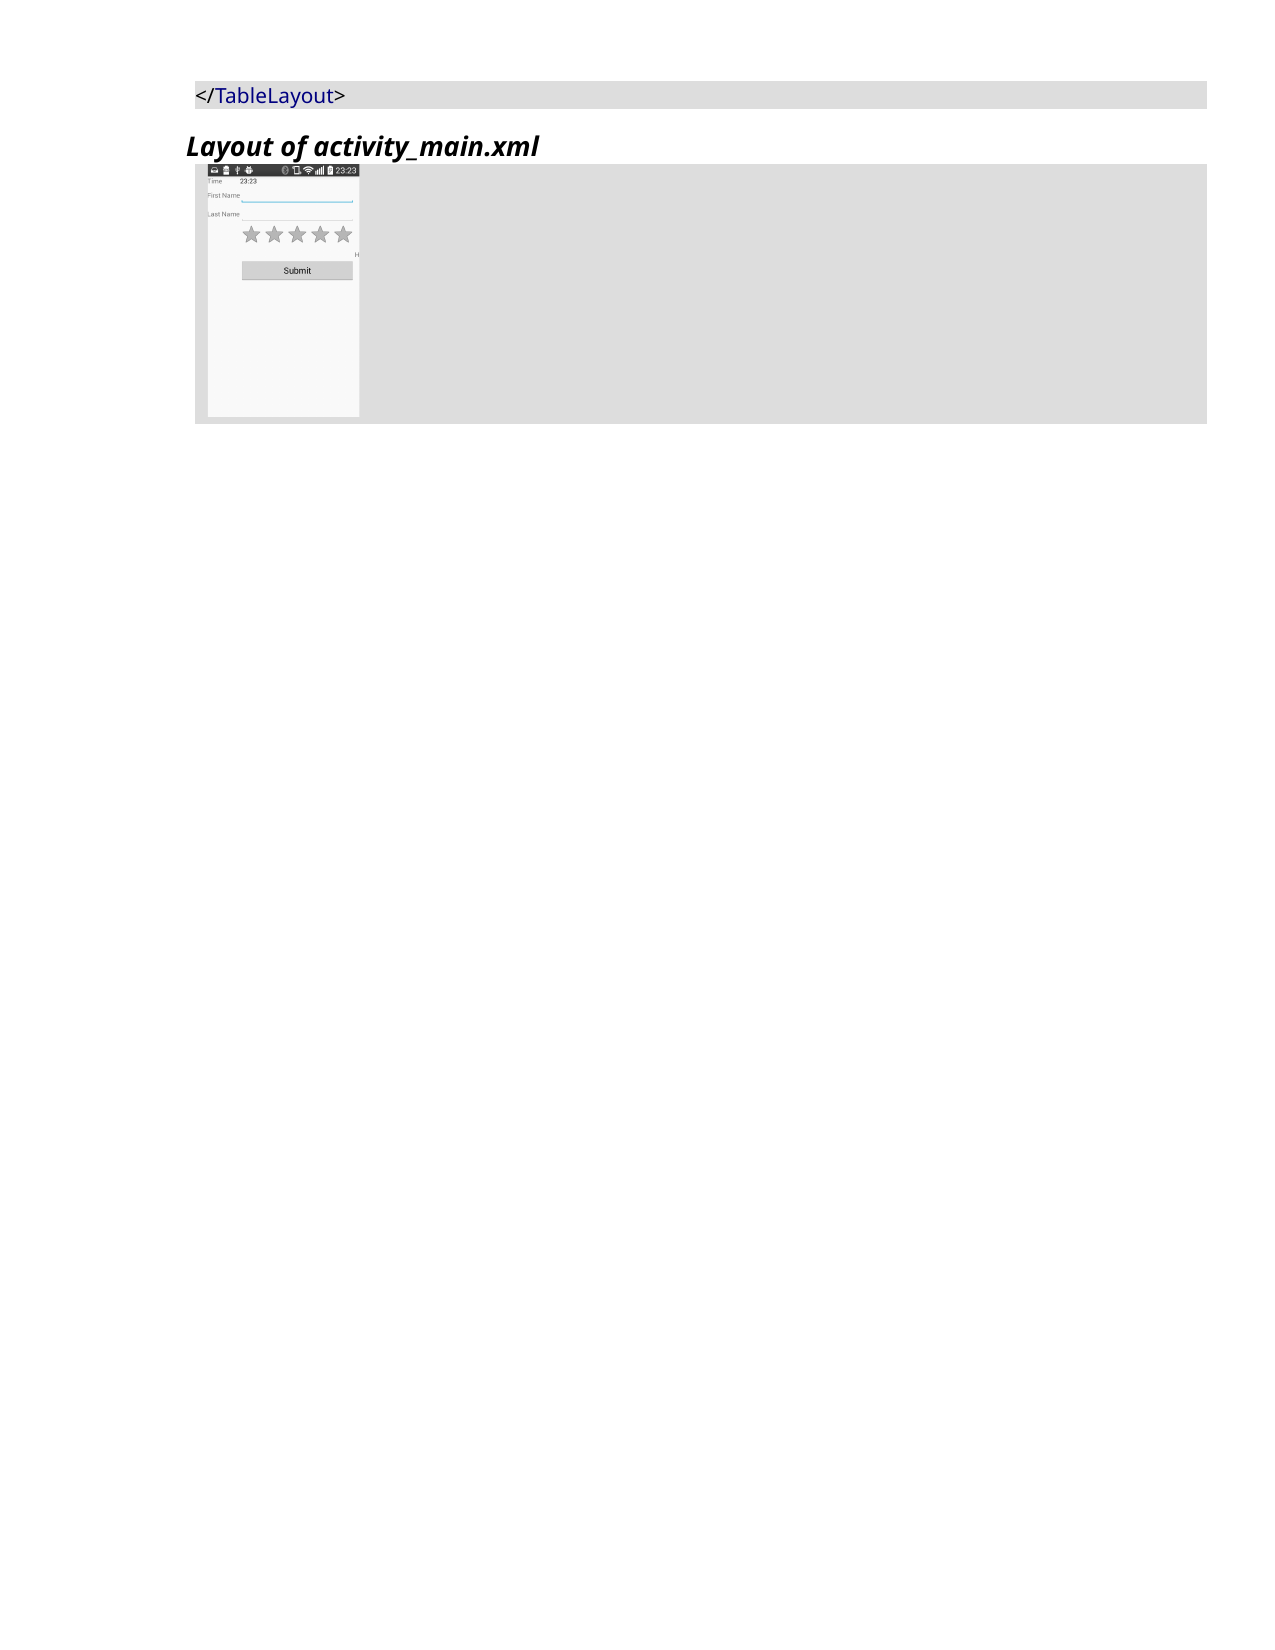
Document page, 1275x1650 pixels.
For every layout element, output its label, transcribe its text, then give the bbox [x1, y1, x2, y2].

title Layout of activity_main.xml [186, 127, 1207, 164]
text </TableLayout> [195, 81, 1207, 109]
picture [207, 164, 360, 417]
